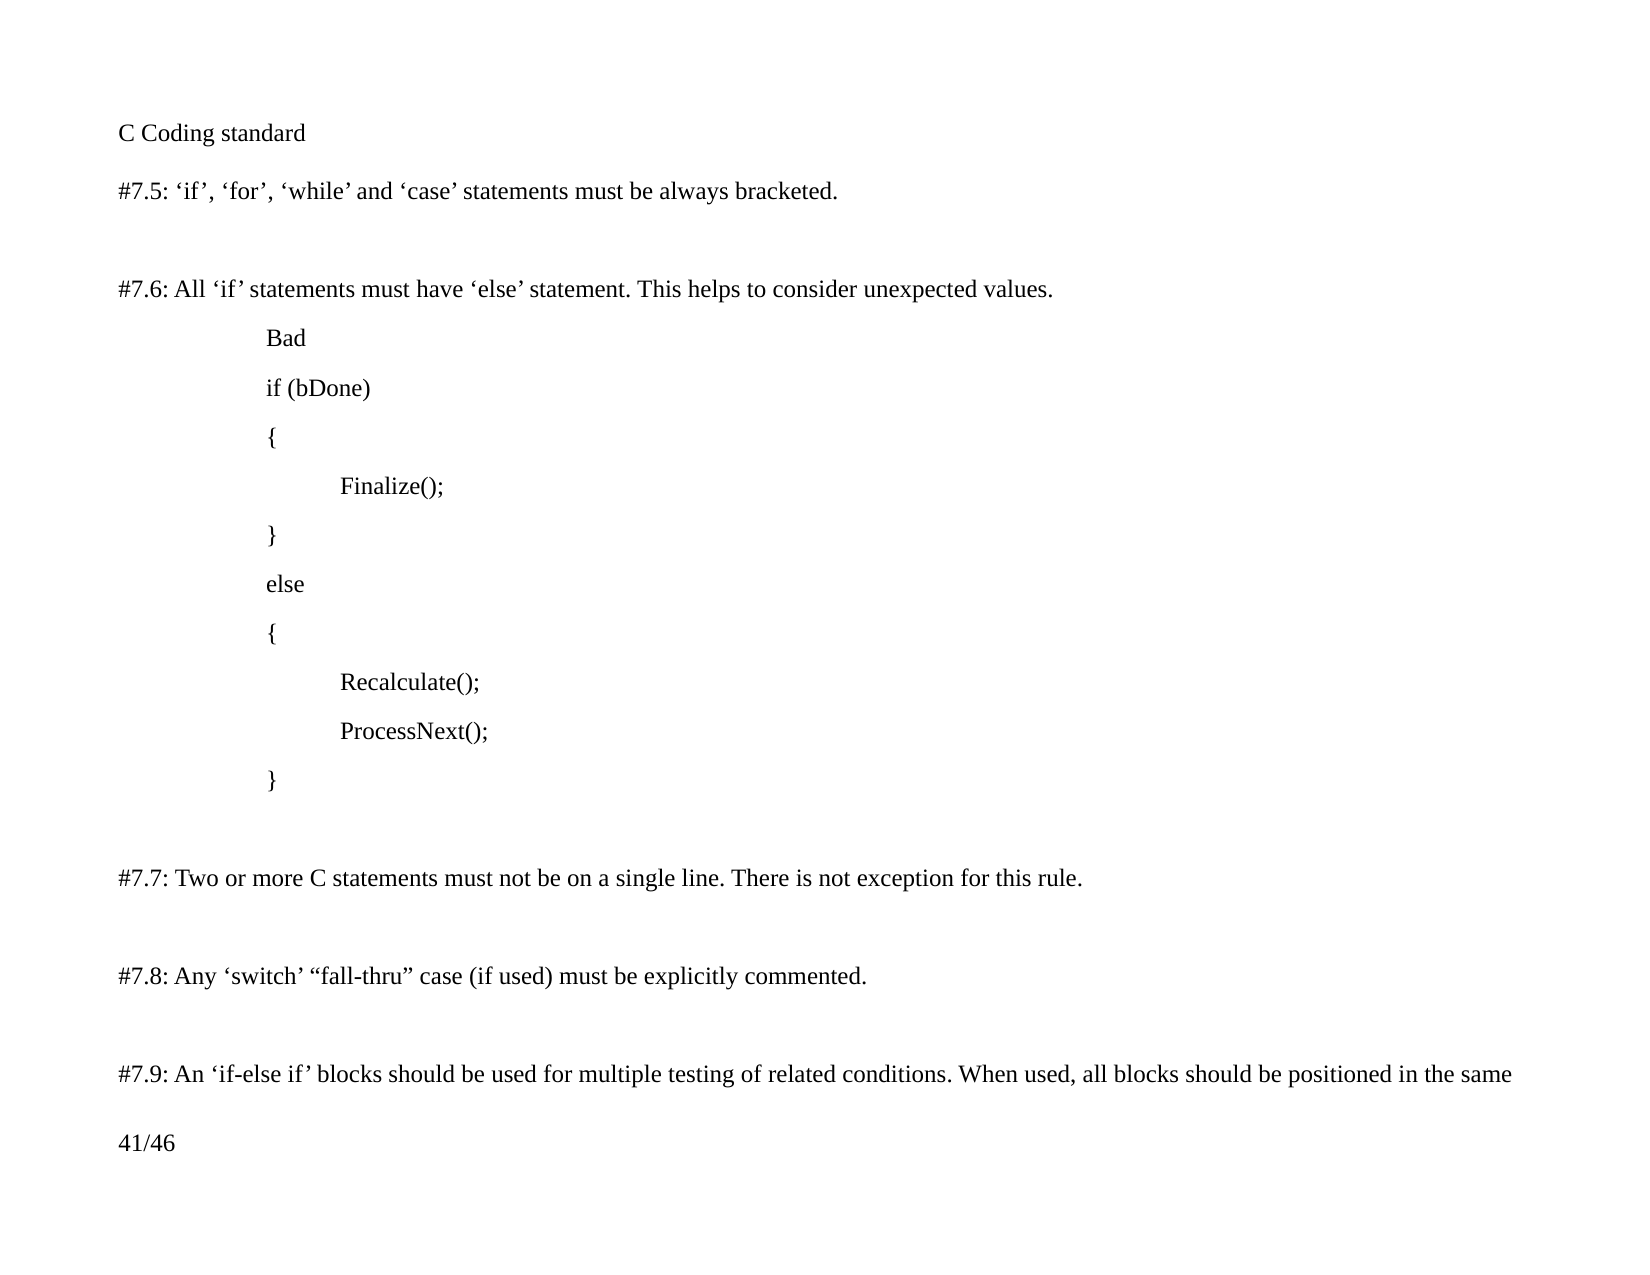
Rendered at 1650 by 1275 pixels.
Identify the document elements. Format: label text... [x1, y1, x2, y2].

text else [266, 569, 1532, 598]
text #7.6: All ‘if’ statements must have ‘else’ statement. This helps to consider unexpected values. [118, 274, 1532, 303]
text Finalize(); [340, 471, 1532, 499]
text #7.9: An ‘if-else if’ blocks should be used for multiple testing of related conditions. When used, all blocks should be positioned in the same [118, 1059, 1532, 1088]
text if (bDone) [266, 373, 1532, 401]
text Bad [266, 323, 1532, 352]
text #7.5: ‘if’, ‘for’, ‘while’ and ‘case’ statements must be always bracketed. [118, 176, 1532, 205]
text } [266, 765, 1532, 794]
text #7.8: Any ‘switch’ “fall-thru” case (if used) must be explicitly commented. [118, 961, 1532, 990]
text } [266, 520, 1532, 548]
text Recalculate(); [340, 667, 1532, 696]
text { [266, 618, 1532, 647]
text { [266, 422, 1532, 450]
text ProcessNext(); [340, 716, 1532, 745]
text #7.7: Two or more C statements must not be on a single line. There is not exception for this rule. [118, 863, 1532, 892]
